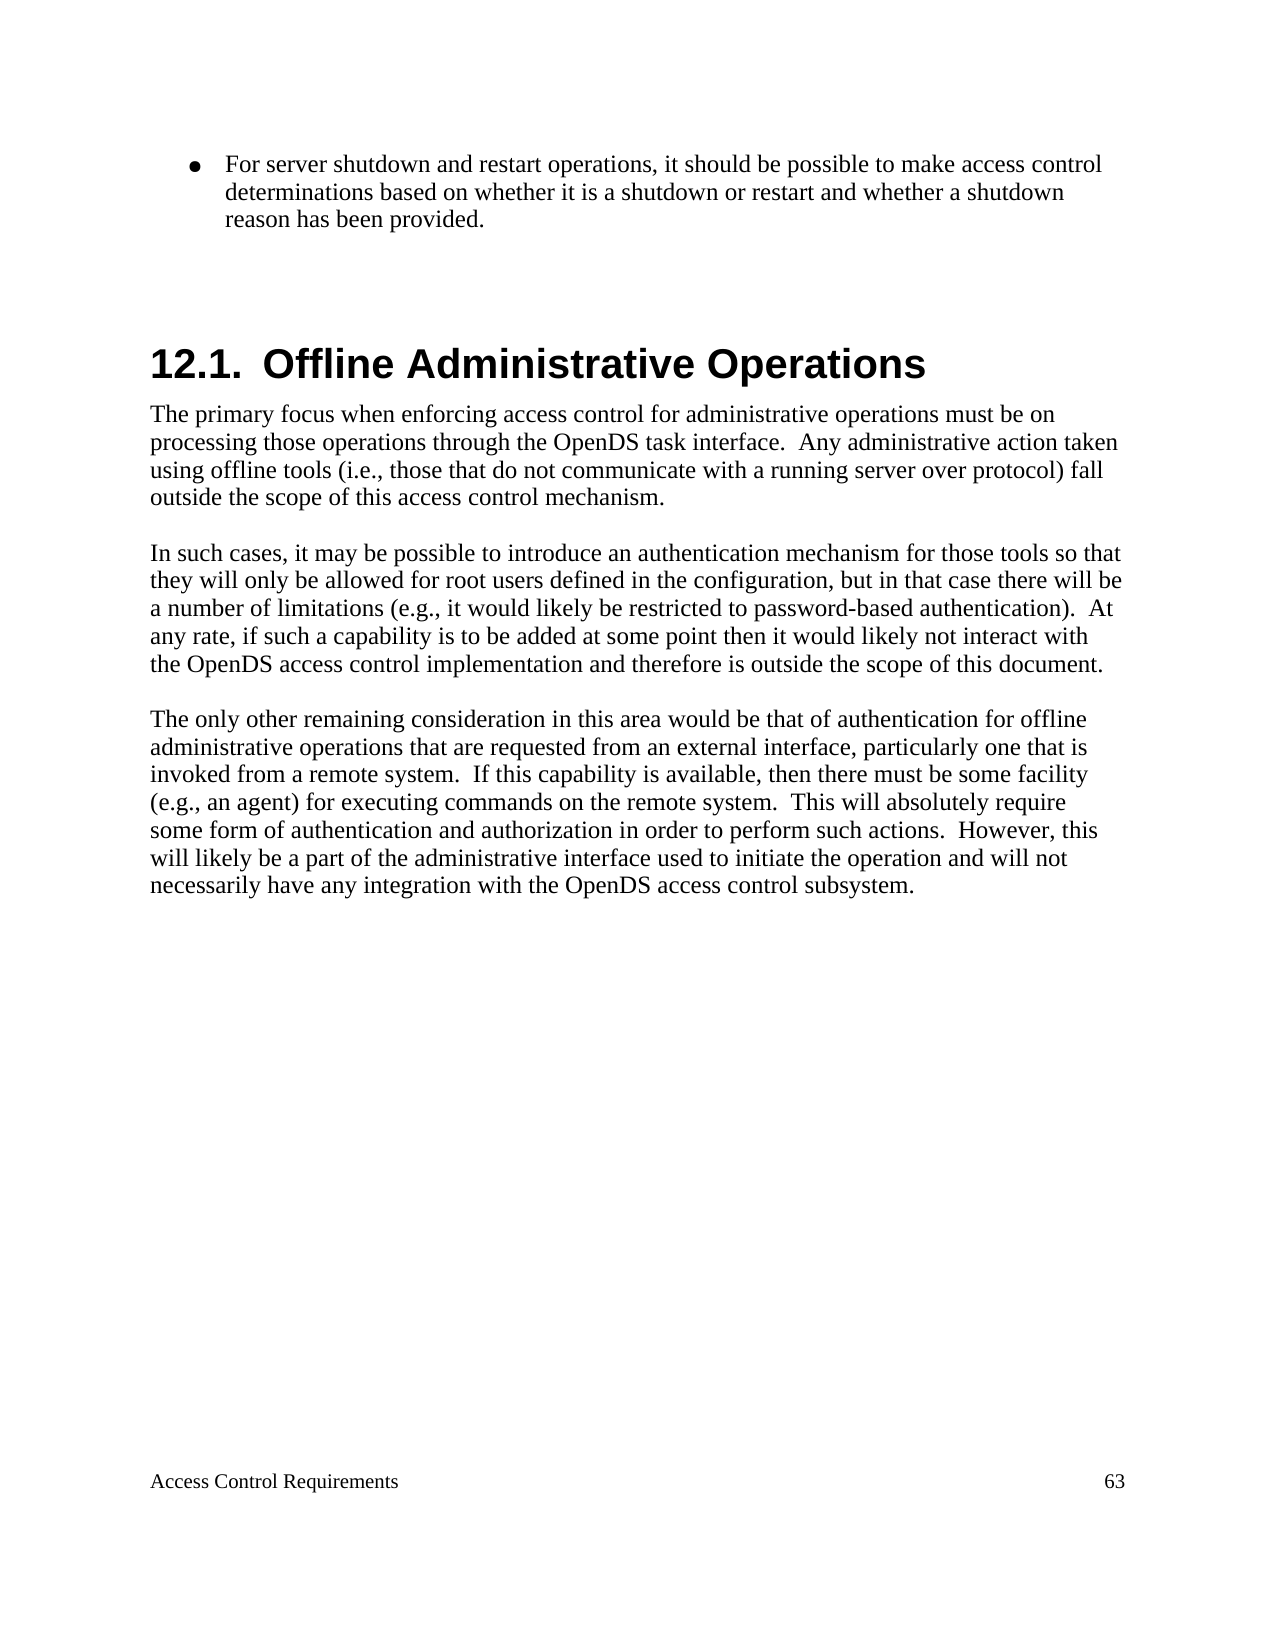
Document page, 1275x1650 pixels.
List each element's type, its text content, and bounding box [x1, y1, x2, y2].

list For server shutdown and restart operations, it should be possible to make access control determinations based on whether it is a shutdown or restart and whether a shutdown reason has been provided. [187, 150, 1125, 233]
subtitle Offline Administrative Operations [150, 341, 1125, 388]
text The primary focus when enforcing access control for administrative operations must be on processing those operations through the OpenDS task interface. Any administrative action taken using offline tools (i.e., those that do not communicate with a running server over protocol) fall outside the scope of this access control mechanism. [150, 400, 1125, 511]
text The only other remaining consideration in this area would be that of authentication for offline administrative operations that are requested from an external interface, particularly one that is invoked from a remote system. If this capability is available, then there must be some facility (e.g., an agent) for executing commands on the remote system. This will absolutely require some form of authentication and authorization in order to perform such actions. However, this will likely be a part of the administrative interface used to initiate the operation and will not necessarily have any integration with the OpenDS access control subsystem. [150, 705, 1125, 899]
text In such cases, it may be possible to introduce an authentication mechanism for those tools so that they will only be allowed for root users defined in the configuration, but in that case there will be a number of limitations (e.g., it would likely be restricted to password-based authentication). At any rate, if such a capability is to be added at some point then it would likely not interact with the OpenDS access control implementation and therefore is outside the scope of this document. [150, 539, 1125, 677]
